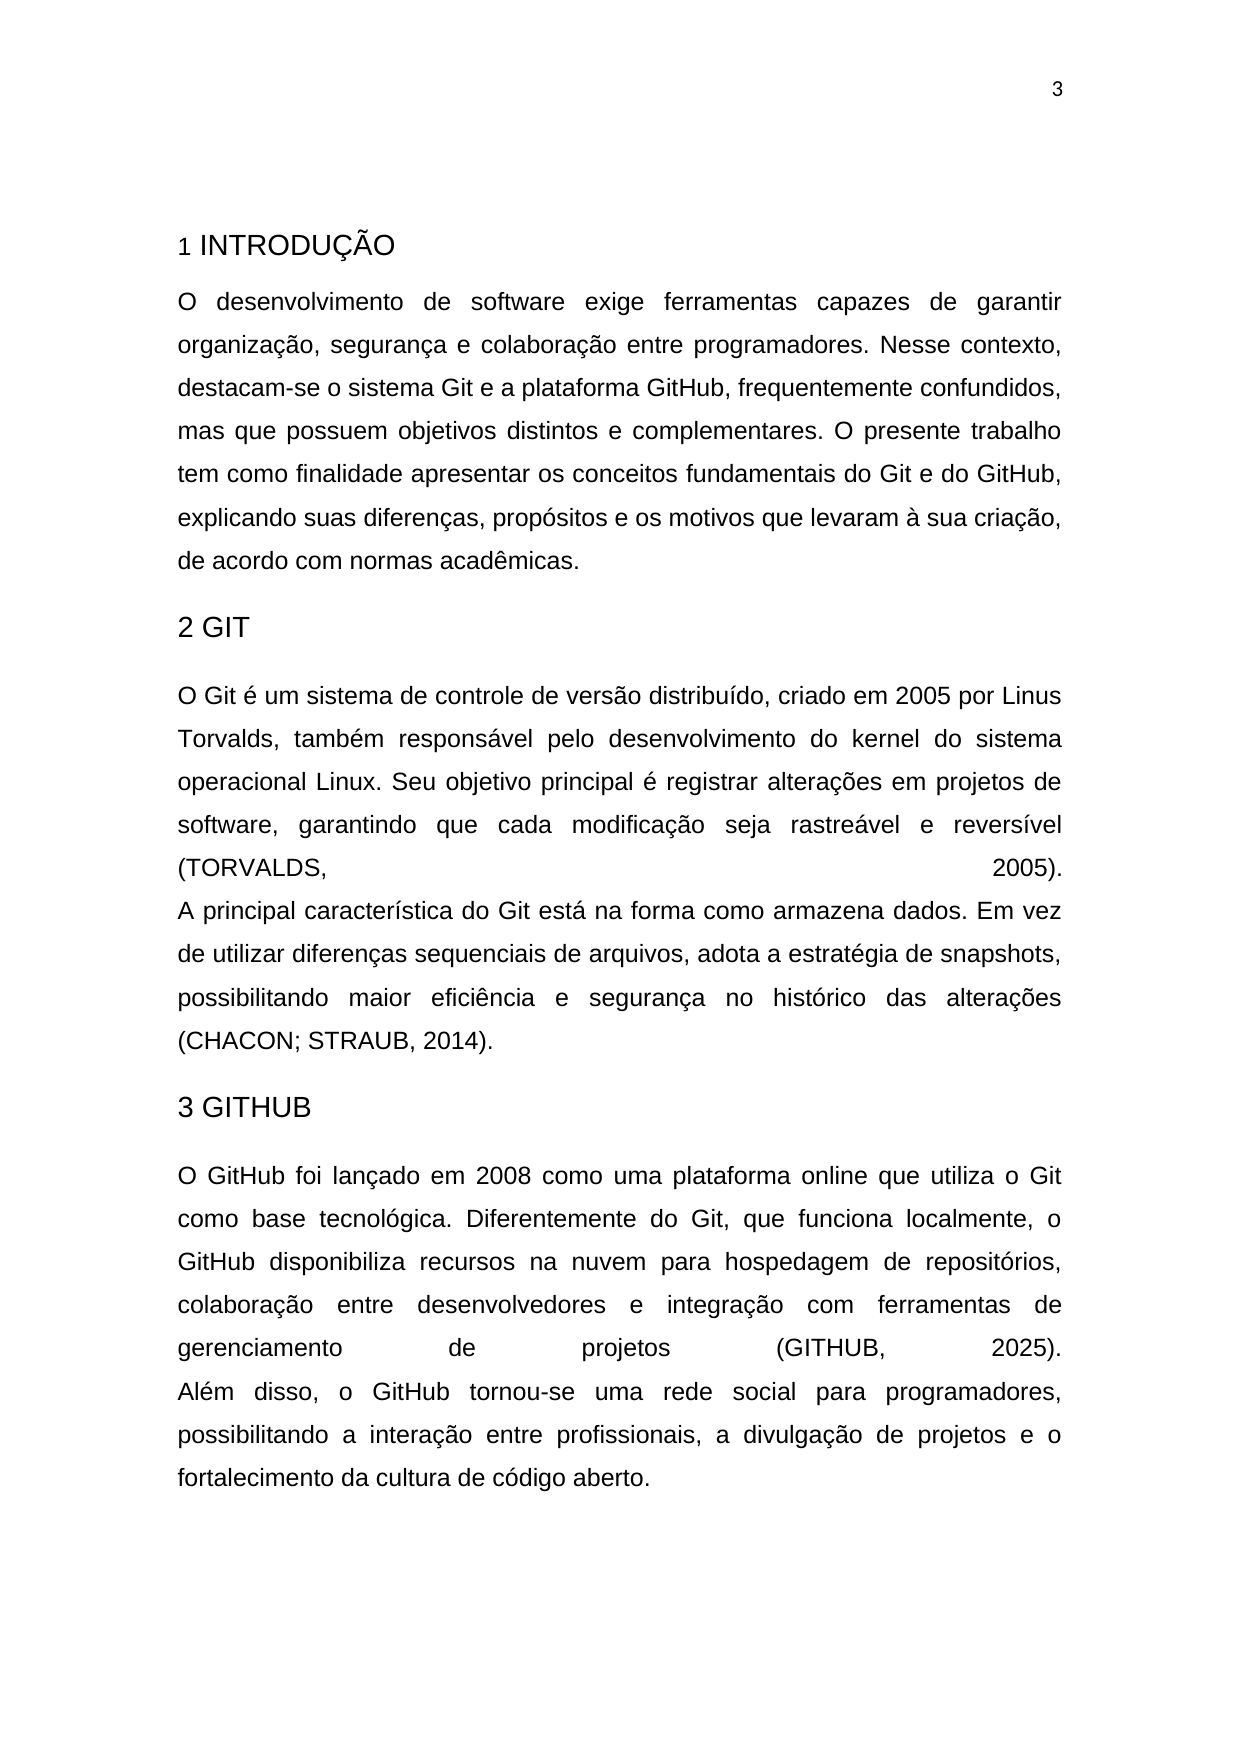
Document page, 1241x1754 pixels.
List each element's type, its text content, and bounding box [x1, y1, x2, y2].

subtitle 2 GIT [177, 609, 1063, 643]
text O desenvolvimento de software exige ferramentas capazes de garantir organização, segurança e colaboração entre programadores. Nesse contexto, destacam-se o sistema Git e a plataforma GitHub, frequentemente confundidos, mas que possuem objetivos distintos e complementares. O presente trabalho tem como finalidade apresentar os conceitos fundamentais do Git e do GitHub, explicando suas diferenças, propósitos e os motivos que levaram à sua criação, de acordo com normas acadêmicas. [177, 287, 1063, 574]
subtitle 1 INTRODUÇÃO [177, 228, 1063, 262]
subtitle 3 GITHUB [177, 1090, 1063, 1123]
text O GitHub foi lançado em 2008 como uma plataforma online que utiliza o Git como base tecnológica. Diferentemente do Git, que funciona localmente, o GitHub disponibiliza recursos na nuvem para hospedagem de repositórios, colaboração entre desenvolvedores e integração com ferramentas de gerenciamento de projetos (GITHUB, 2025). Além disso, o GitHub tornou-se uma rede social para programadores, possibilitando a interação entre profissionais, a divulgação de projetos e o fortalecimento da cultura de código aberto. [177, 1161, 1063, 1491]
text O Git é um sistema de controle de versão distribuído, criado em 2005 por Linus Torvalds, também responsável pelo desenvolvimento do kernel do sistema operacional Linux. Seu objetivo principal é registrar alterações em projetos de software, garantindo que cada modificação seja rastreável e reversível (TORVALDS, 2005). A principal característica do Git está na forma como armazena dados. Em vez de utilizar diferenças sequenciais de arquivos, adota a estratégia de snapshots, possibilitando maior eficiência e segurança no histórico das alterações (CHACON; STRAUB, 2014). [177, 681, 1063, 1054]
